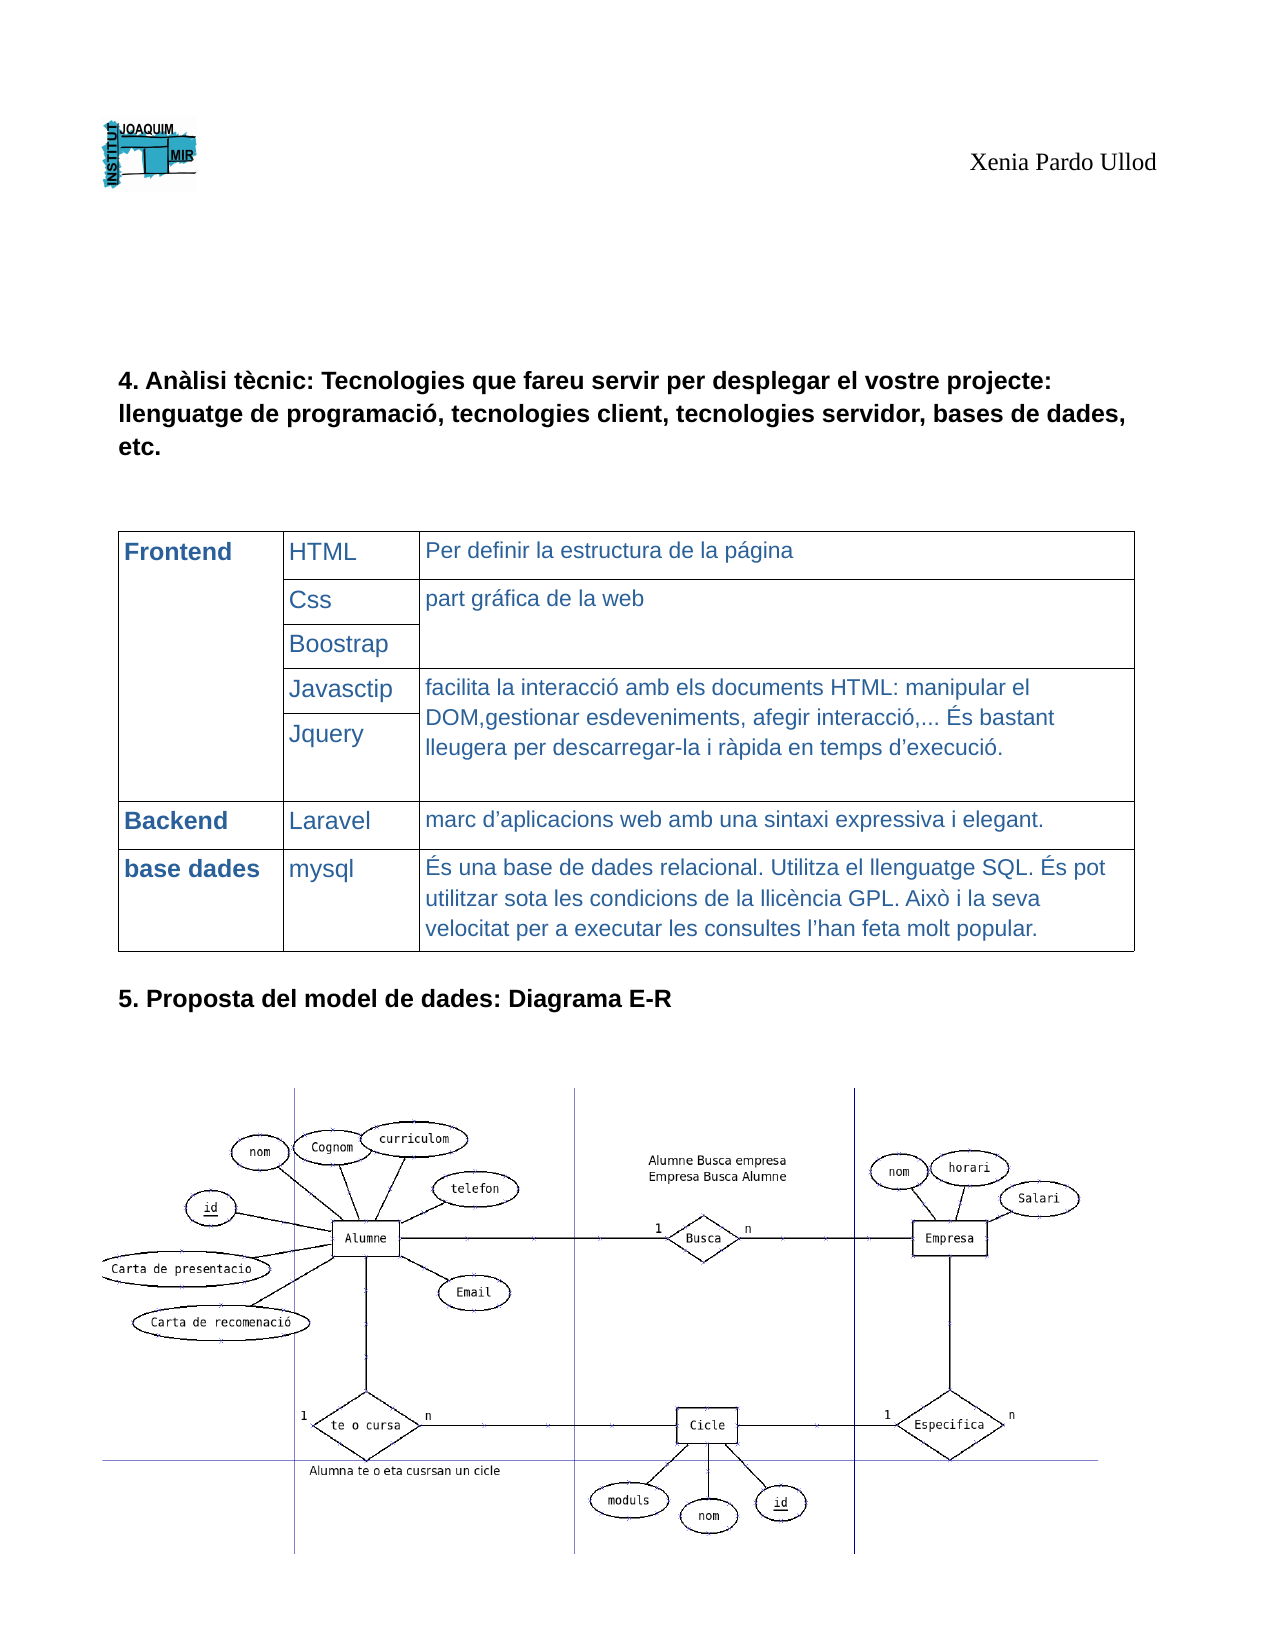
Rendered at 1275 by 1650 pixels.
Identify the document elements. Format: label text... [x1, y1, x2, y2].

table_cell marc d’aplicacions web amb una sintaxi expressiva i elegant. [420, 802, 1134, 848]
table_cell És una base de dades relacional. Utilitza el llenguatge SQL. És pot utilitzar sota les condicions de la llicència GPL. Això i la seva velocitat per a executar les consultes l’han feta molt popular. [420, 850, 1134, 951]
table_cell facilita la interacció amb els documents HTML: manipular el DOM,gestionar esdeveniments, afegir interacció,... És bastant lleugera per descarregar-la i ràpida en temps d’execució. [420, 669, 1134, 801]
picture [100, 116, 198, 192]
table_cell base dades [119, 850, 283, 951]
table_header Per definir la estructura de la página [420, 532, 1134, 579]
table_cell Boostrap [284, 625, 419, 668]
table_header Frontend [119, 532, 283, 801]
table_cell Laravel [284, 802, 419, 848]
table_cell Jquery [284, 714, 419, 801]
text 4. Anàlisi tècnic: Tecnologies que fareu servir per desplegar el vostre projecte: llenguatge de programació, tecnologies client, tecnologies servidor, bases de dades, etc. [118, 366, 1157, 461]
table_cell Css [284, 580, 419, 623]
table_cell mysql [284, 850, 419, 951]
picture [102, 1088, 1099, 1554]
table_cell Javasctip [284, 669, 419, 713]
table_header HTML [284, 532, 419, 579]
table_cell part gráfica de la web [420, 580, 1134, 668]
table_cell Backend [119, 802, 283, 848]
text 5. Proposta del model de dades: Diagrama E-R [118, 984, 1157, 1012]
